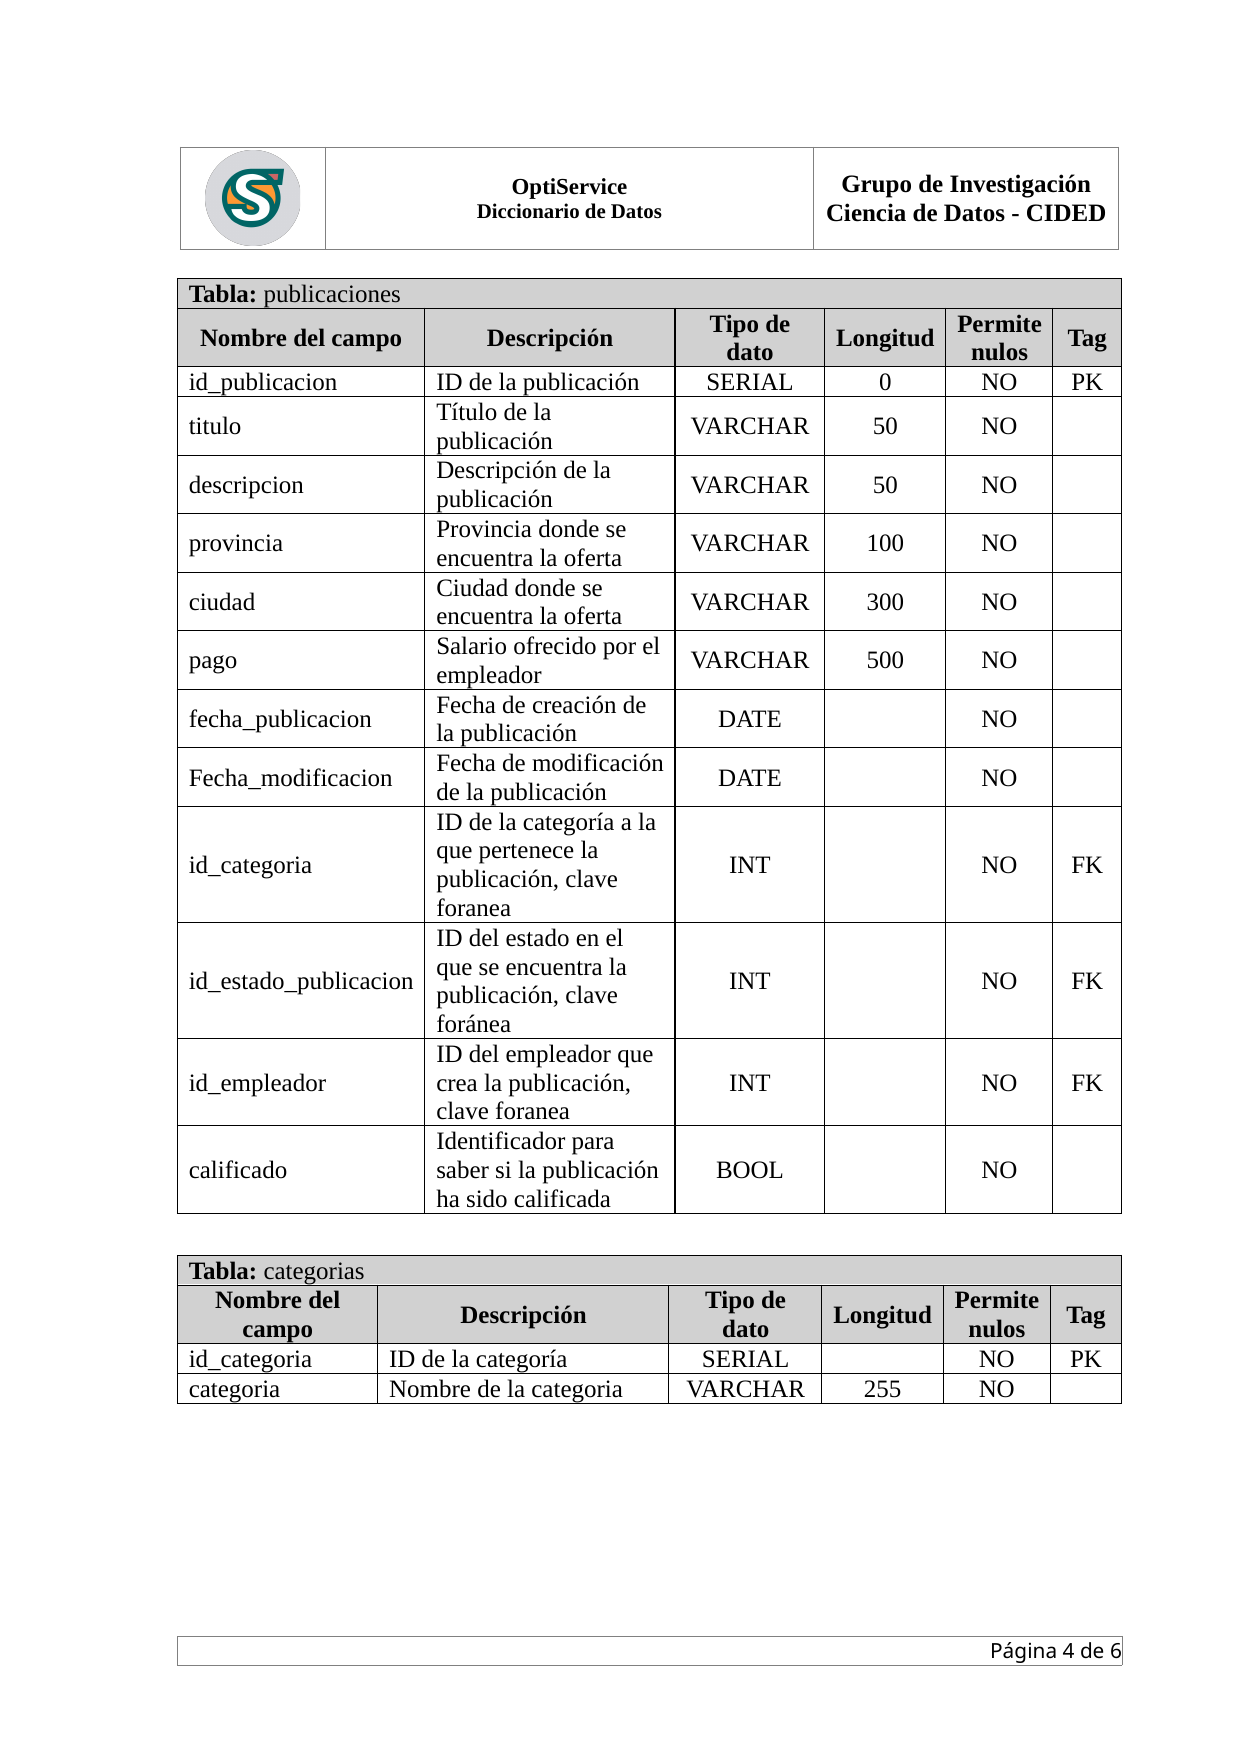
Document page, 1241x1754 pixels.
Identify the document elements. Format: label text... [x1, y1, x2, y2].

table_cell FK [1053, 923, 1121, 1038]
table_cell [1053, 631, 1121, 689]
table_cell Tag [1051, 1286, 1121, 1343]
table_cell SERIAL [669, 1344, 821, 1373]
table_cell categoria [178, 1374, 377, 1403]
table_cell VARCHAR [676, 514, 824, 572]
table_cell descripcion [178, 456, 424, 513]
table_cell Tipo de dato [676, 309, 824, 366]
table_cell Nombre del campo [178, 309, 424, 366]
table_cell INT [676, 807, 824, 922]
table_cell NO [946, 397, 1052, 454]
table_cell NO [946, 456, 1052, 513]
table_cell Nombre del campo [178, 1286, 377, 1343]
table_cell [825, 1039, 945, 1125]
table_cell BOOL [676, 1126, 824, 1212]
table_header Tabla: publicaciones [178, 279, 1121, 308]
table_cell [1053, 573, 1121, 630]
table_cell 300 [825, 573, 945, 630]
table_cell VARCHAR [676, 456, 824, 513]
table_cell Provincia donde se encuentra la oferta [425, 514, 674, 572]
table_cell VARCHAR [669, 1374, 821, 1403]
table_cell [1053, 748, 1121, 806]
table_header Tabla: categorias [178, 1256, 1121, 1284]
table_cell [1053, 456, 1121, 513]
table_cell INT [676, 923, 824, 1038]
table_cell Longitud [825, 309, 945, 366]
table_cell INT [676, 1039, 824, 1125]
table_cell FK [1053, 1039, 1121, 1125]
table_cell [1053, 1126, 1121, 1212]
table_cell NO [946, 1126, 1052, 1212]
table_cell NO [944, 1344, 1050, 1373]
table_cell id_categoria [178, 807, 424, 922]
table_cell Permite nulos [946, 309, 1052, 366]
table_cell NO [946, 748, 1052, 806]
table_cell PK [1053, 367, 1121, 396]
table_cell calificado [178, 1126, 424, 1212]
table_cell id_estado_publicacion [178, 923, 424, 1038]
table_cell Ciudad donde se encuentra la oferta [425, 573, 674, 630]
table_cell 255 [822, 1374, 943, 1403]
table_cell Fecha de creación de la publicación [425, 690, 674, 747]
table_cell VARCHAR [676, 631, 824, 689]
table_cell id_publicacion [178, 367, 424, 396]
table_cell [822, 1344, 943, 1373]
table_cell ciudad [178, 573, 424, 630]
table_cell Fecha de modificación de la publicación [425, 748, 674, 806]
table_cell [825, 807, 945, 922]
table_cell Tag [1053, 309, 1121, 366]
table_cell Longitud [822, 1286, 943, 1343]
table_cell ID del estado en el que se encuentra la publicación, clave foránea [425, 923, 674, 1038]
table_cell ID de la categoría [378, 1344, 668, 1373]
table_cell fecha_publicacion [178, 690, 424, 747]
table_cell ID de la publicación [425, 367, 674, 396]
table_cell NO [946, 923, 1052, 1038]
table_cell DATE [676, 748, 824, 806]
table_cell titulo [178, 397, 424, 454]
table_cell NO [946, 631, 1052, 689]
table_cell [825, 690, 945, 747]
table_cell [825, 748, 945, 806]
table_cell 100 [825, 514, 945, 572]
table_cell Título de la publicación [425, 397, 674, 454]
table_cell NO [946, 367, 1052, 396]
table_cell Descripción [425, 309, 674, 366]
table_cell ID de la categoría a la que pertenece la publicación, clave foranea [425, 807, 674, 922]
table_cell PK [1051, 1344, 1121, 1373]
table_cell 50 [825, 397, 945, 454]
table_cell provincia [178, 514, 424, 572]
table_cell Salario ofrecido por el empleador [425, 631, 674, 689]
table_cell Fecha_modificacion [178, 748, 424, 806]
table_cell Identificador para saber si la publicación ha sido calificada [425, 1126, 674, 1212]
table_cell VARCHAR [676, 397, 824, 454]
table_cell [1051, 1374, 1121, 1403]
table_cell SERIAL [676, 367, 824, 396]
table_cell Descripción [378, 1286, 668, 1343]
table_cell pago [178, 631, 424, 689]
table_cell Permite nulos [944, 1286, 1050, 1343]
table_cell 500 [825, 631, 945, 689]
table_cell id_empleador [178, 1039, 424, 1125]
table_cell 0 [825, 367, 945, 396]
table_cell Descripción de la publicación [425, 456, 674, 513]
table_cell [825, 1126, 945, 1212]
table_cell Nombre de la categoria [378, 1374, 668, 1403]
table_cell NO [946, 514, 1052, 572]
table_cell FK [1053, 807, 1121, 922]
table_cell NO [946, 807, 1052, 922]
table_cell id_categoria [178, 1344, 377, 1373]
table_cell Tipo de dato [669, 1286, 821, 1343]
table_cell NO [946, 573, 1052, 630]
table_cell NO [944, 1374, 1050, 1403]
table_cell [1053, 690, 1121, 747]
table_cell [825, 923, 945, 1038]
table_cell NO [946, 690, 1052, 747]
table_cell 50 [825, 456, 945, 513]
table_cell [1053, 397, 1121, 454]
table_cell VARCHAR [676, 573, 824, 630]
table_cell DATE [676, 690, 824, 747]
table_cell ID del empleador que crea la publicación, clave foranea [425, 1039, 674, 1125]
table_cell NO [946, 1039, 1052, 1125]
table_cell [1053, 514, 1121, 572]
